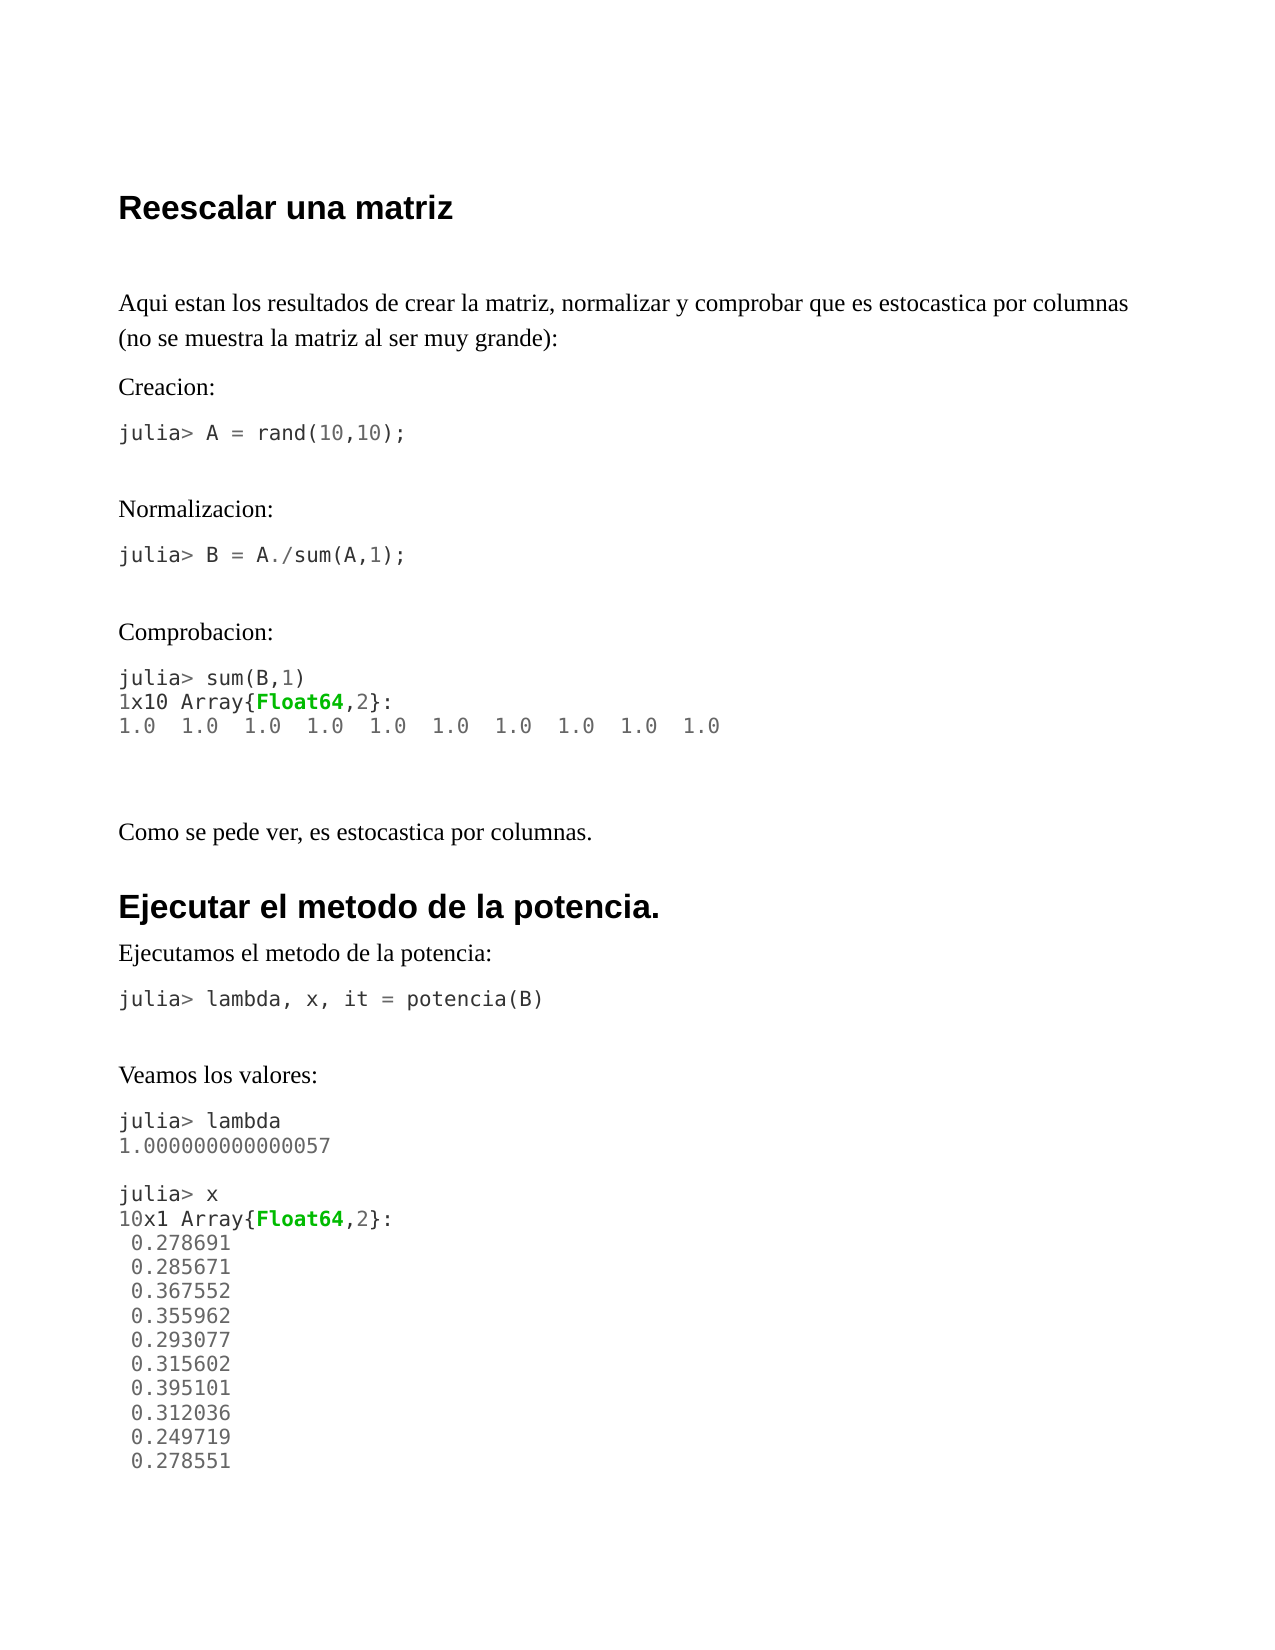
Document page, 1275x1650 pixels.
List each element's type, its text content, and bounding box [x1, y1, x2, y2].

text Creacion: [118, 372, 1157, 401]
text julia> A = rand(10,10); [118, 421, 1157, 445]
text Como se pede ver, es estocastica por columnas. [118, 817, 1157, 846]
text Comprobacion: [118, 617, 1157, 645]
text 0.395101 [118, 1376, 1157, 1401]
subtitle Ejecutar el metodo de la potencia. [118, 887, 1157, 926]
text 0.355962 [118, 1304, 1157, 1328]
text julia> lambda, x, it = potencia(B) [118, 987, 1157, 1011]
text 1x10 Array{Float64,2}: [118, 690, 1157, 714]
subtitle Reescalar una matriz [118, 188, 1157, 227]
text 0.315602 [118, 1352, 1157, 1376]
text julia> lambda [118, 1109, 1157, 1134]
text 0.278551 [118, 1449, 1157, 1473]
text Ejecutamos el metodo de la potencia: [118, 938, 1157, 967]
text 0.293077 [118, 1328, 1157, 1352]
text 10x1 Array{Float64,2}: [118, 1207, 1157, 1231]
text julia> x [118, 1182, 1157, 1207]
text 1.0 1.0 1.0 1.0 1.0 1.0 1.0 1.0 1.0 1.0 [118, 714, 1157, 738]
text julia> B = A./sum(A,1); [118, 543, 1157, 567]
text 0.285671 [118, 1255, 1157, 1279]
text 0.249719 [118, 1425, 1157, 1449]
text Veamos los valores: [118, 1060, 1157, 1089]
text 0.367552 [118, 1279, 1157, 1304]
text Normalizacion: [118, 494, 1157, 523]
text Aqui estan los resultados de crear la matriz, normalizar y comprobar que es estocastica por columnas (no se muestra la matriz al ser muy grande): [118, 288, 1157, 351]
text 1.000000000000057 [118, 1134, 1157, 1158]
text 0.312036 [118, 1401, 1157, 1425]
text 0.278691 [118, 1231, 1157, 1255]
text julia> sum(B,1) [118, 666, 1157, 690]
